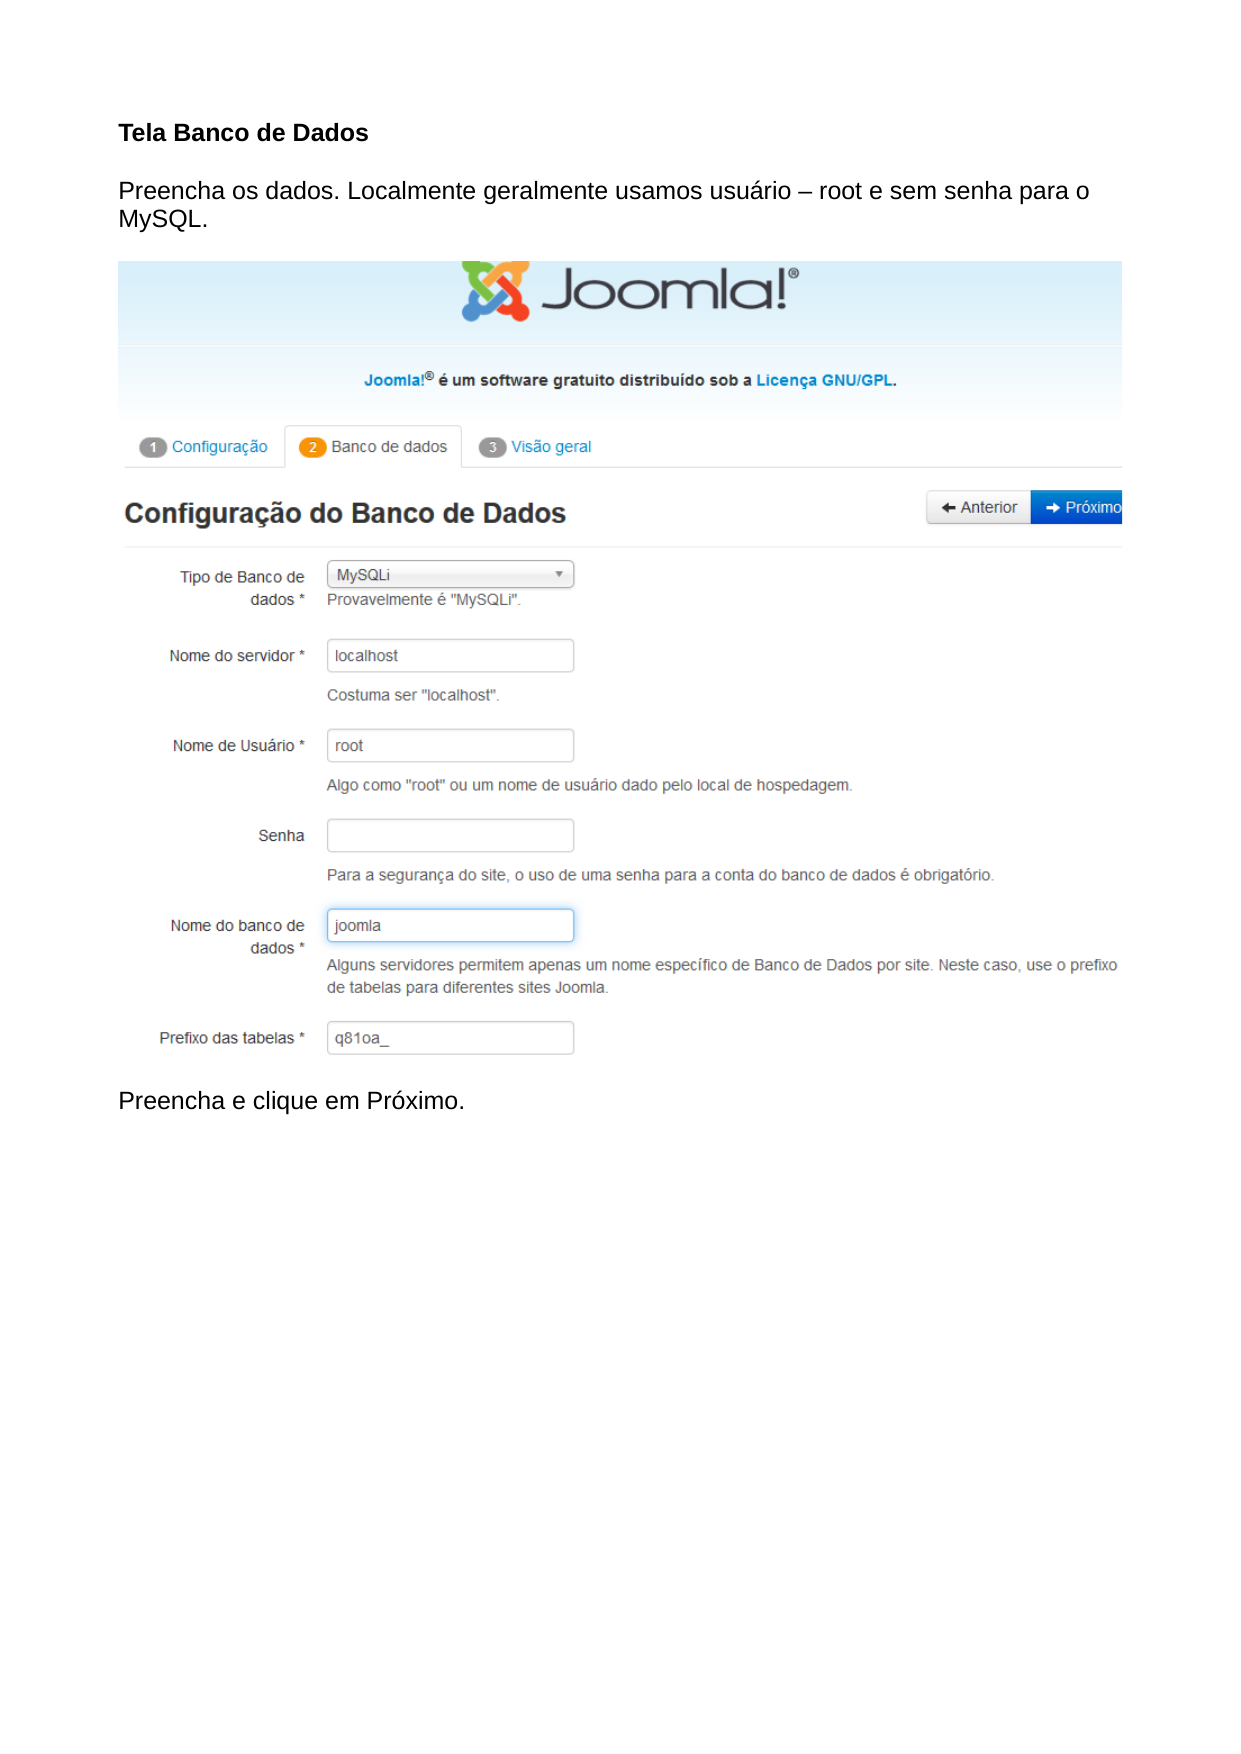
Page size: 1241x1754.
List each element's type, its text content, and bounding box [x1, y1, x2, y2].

text Preencha e clique em Próximo. [118, 1086, 1122, 1114]
text Tela Banco de Dados [118, 118, 1122, 147]
text Preencha os dados. Localmente geralmente usamos usuário – root e sem senha para o MySQL. [118, 176, 1122, 233]
picture [118, 261, 1123, 1057]
